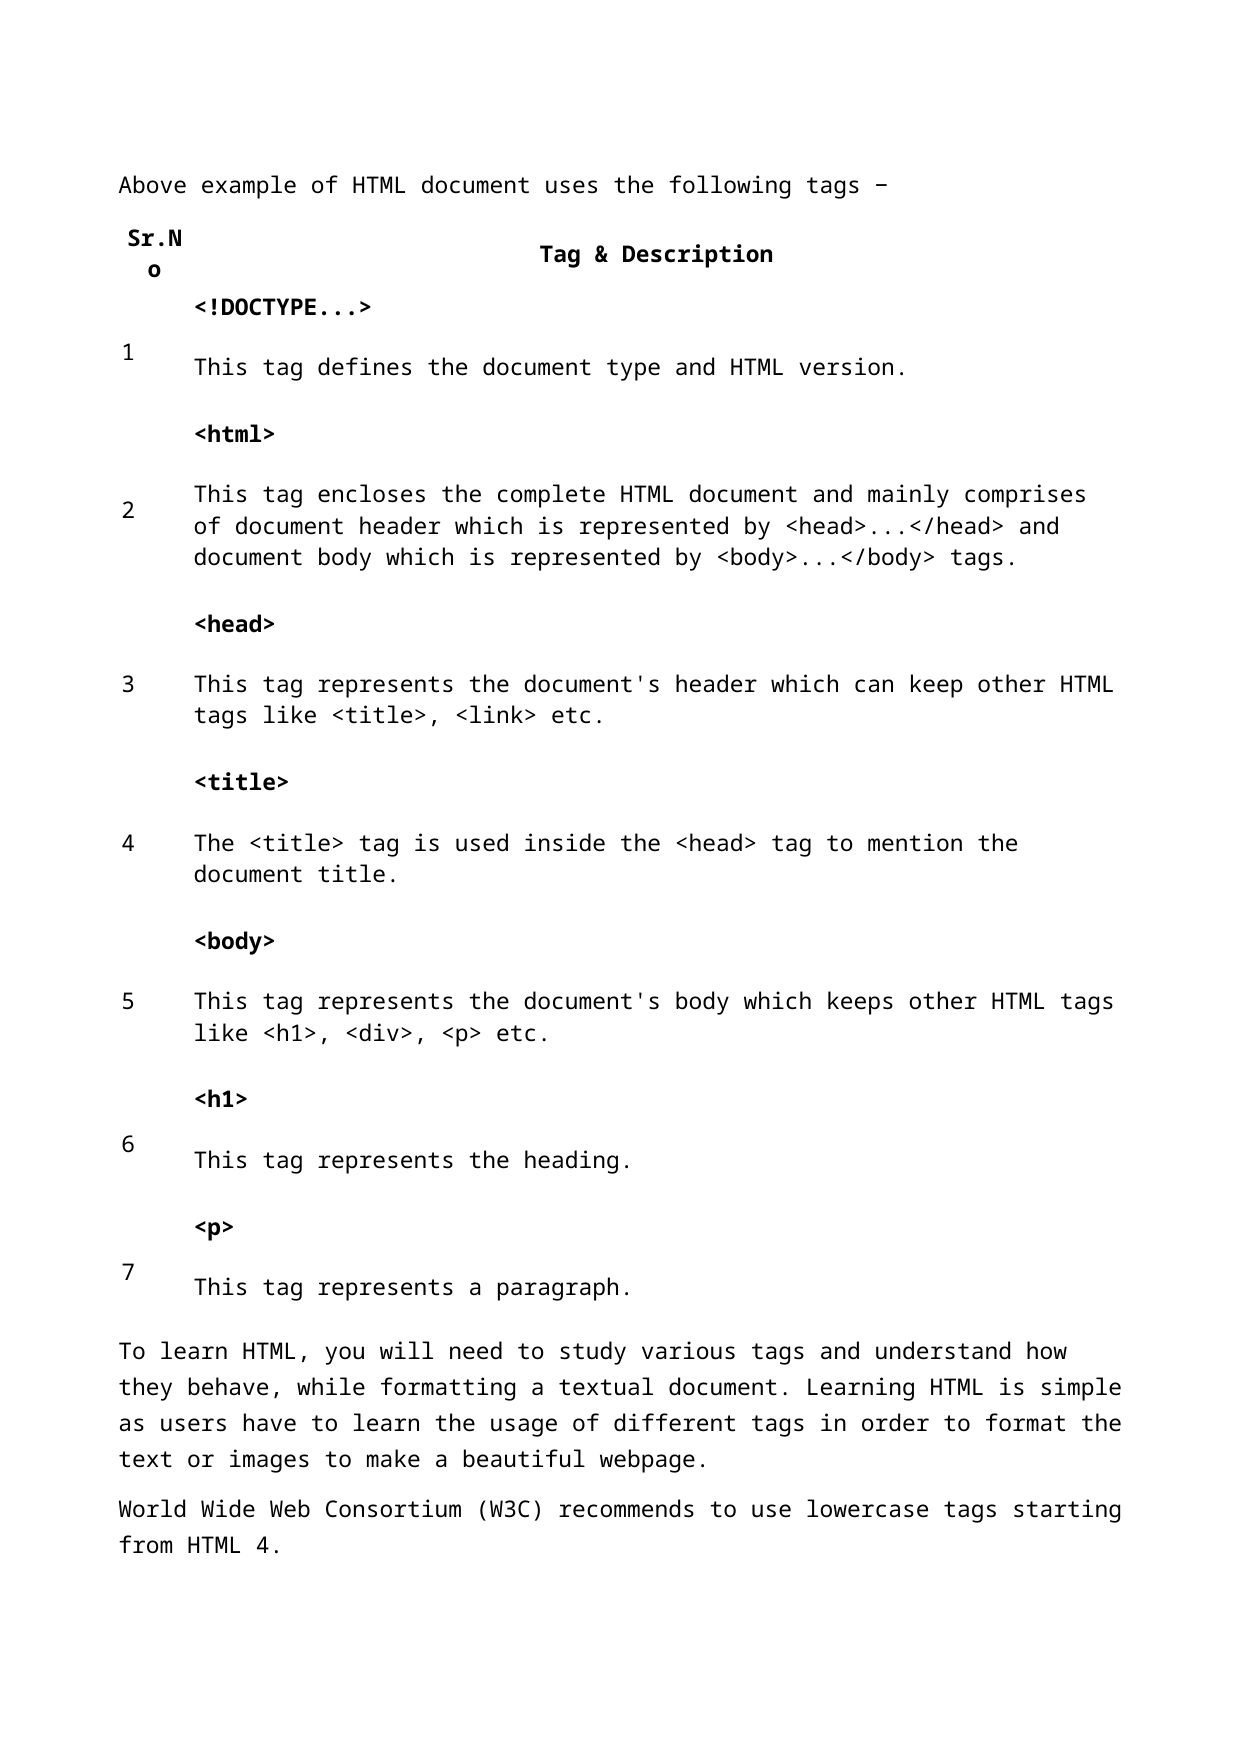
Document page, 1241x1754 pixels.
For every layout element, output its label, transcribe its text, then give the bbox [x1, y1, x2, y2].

table_cell 3 [118, 605, 190, 763]
table_cell <p> This tag represents a paragraph. [190, 1208, 1122, 1335]
table_header Sr.No [118, 219, 190, 287]
text Above example of HTML document uses the following tags − [118, 169, 1122, 200]
table_cell 2 [118, 415, 190, 604]
table_cell <html> This tag encloses the complete HTML document and mainly comprises of document header which is represented by <head>...</head> and document body which is represented by <body>...</body> tags. [190, 415, 1122, 604]
text World Wide Web Consortium (W3C) recommends to use lowercase tags starting from HTML 4. [118, 1493, 1122, 1560]
table_cell <h1> This tag represents the heading. [190, 1080, 1122, 1207]
table_cell 1 [118, 288, 190, 415]
table_header Tag & Description [190, 219, 1122, 287]
table_cell <head> This tag represents the document's header which can keep other HTML tags like <title>, <link> etc. [190, 605, 1122, 763]
table_cell 4 [118, 763, 190, 922]
table_cell <title> The <title> tag is used inside the <head> tag to mention the document title. [190, 763, 1122, 922]
table_cell <body> This tag represents the document's body which keeps other HTML tags like <h1>, <div>, <p> etc. [190, 922, 1122, 1080]
table_cell 6 [118, 1080, 190, 1207]
table_cell 5 [118, 922, 190, 1080]
text To learn HTML, you will need to study various tags and understand how they behave, while formatting a textual document. Learning HTML is simple as users have to learn the usage of different tags in order to format the text or images to make a beautiful webpage. [118, 1335, 1122, 1474]
table_cell <!DOCTYPE...> This tag defines the document type and HTML version. [190, 288, 1122, 415]
table_cell 7 [118, 1208, 190, 1335]
